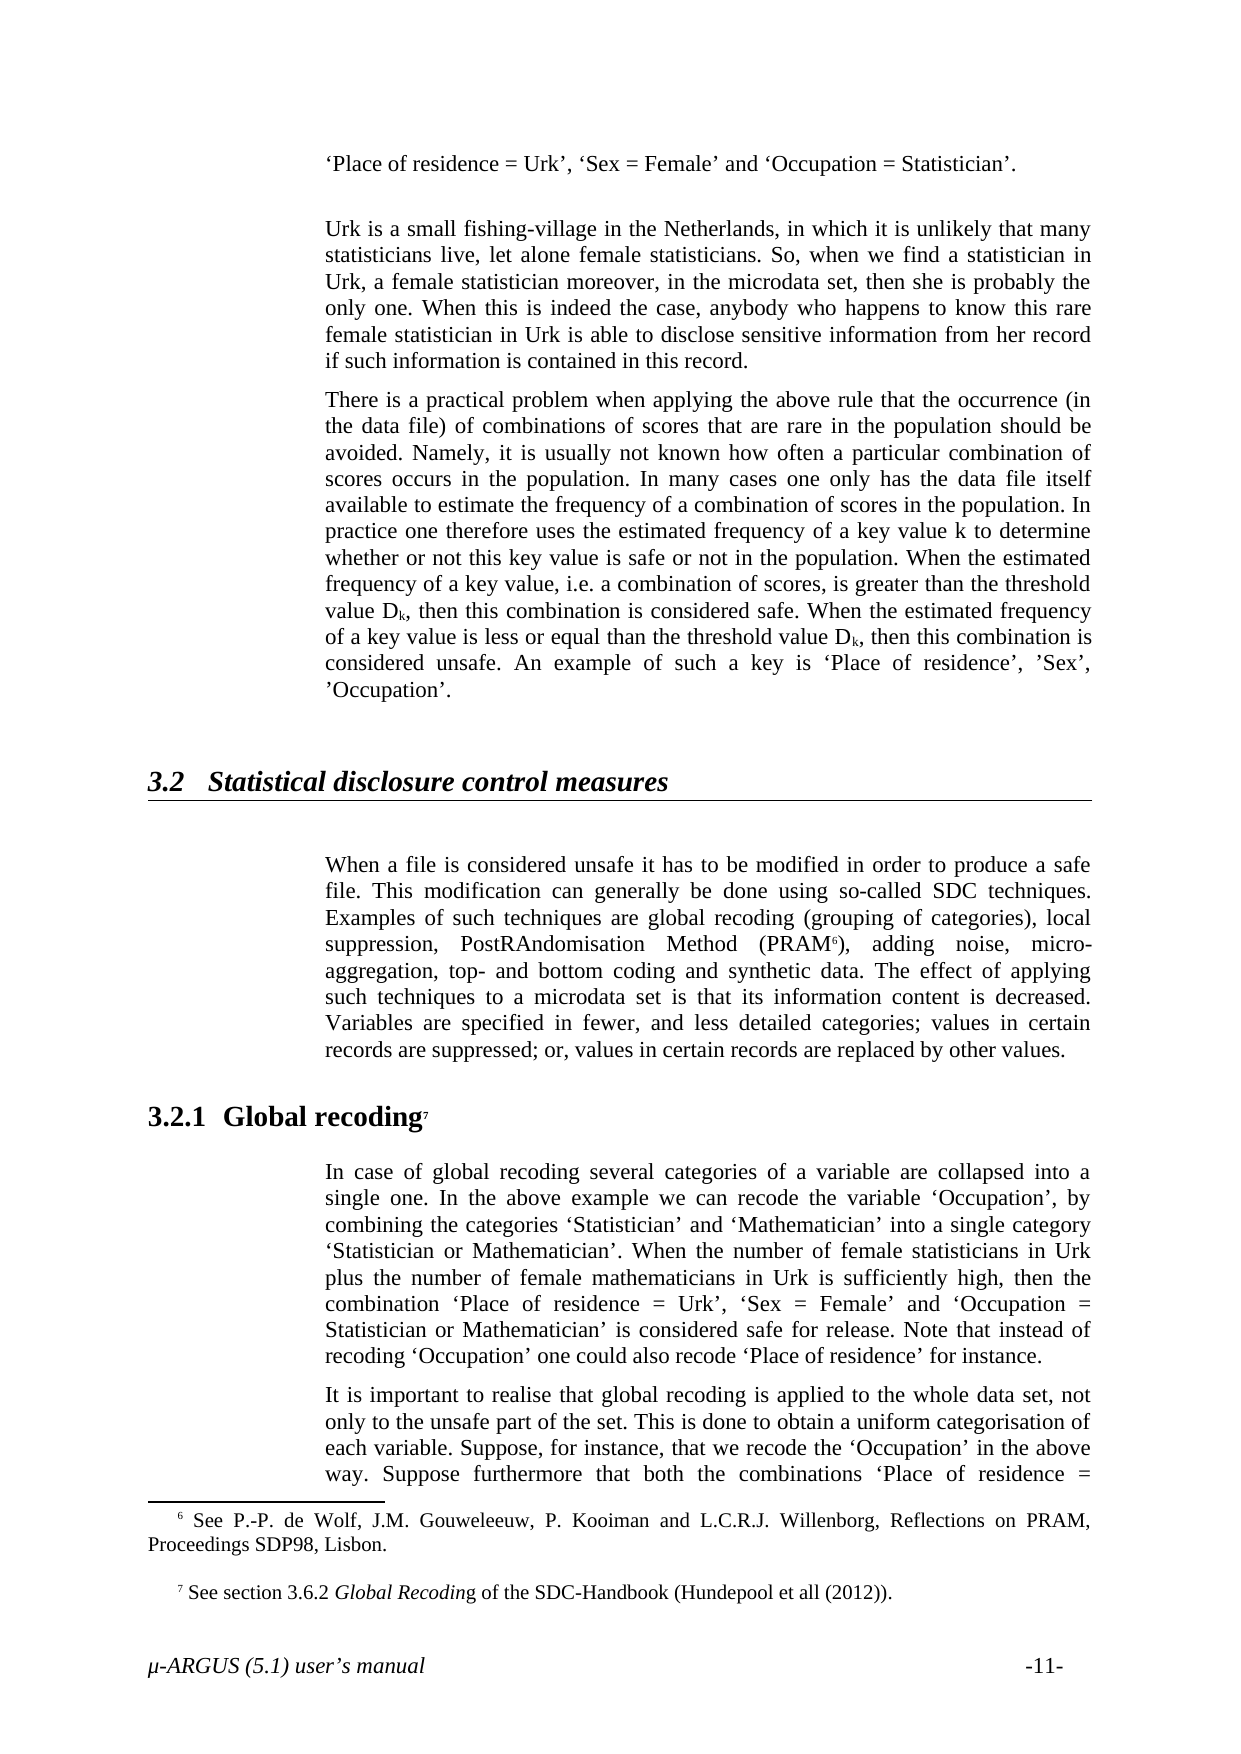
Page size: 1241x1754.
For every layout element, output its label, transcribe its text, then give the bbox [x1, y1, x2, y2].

subtitle Statistical disclosure control measures [148, 764, 1092, 800]
text See P.-P. de Wolf, J.M. Gouweleeuw, P. Kooiman and L.C.R.J. Willenborg, Reflections on PRAM, Proceedings SDP98, Lisbon. [148, 1508, 1092, 1556]
text There is a practical problem when applying the above rule that the occurrence (in the data file) of combinations of scores that are rare in the population should be avoided. Namely, it is usually not known how often a particular combination of scores occurs in the population. In many cases one only has the data file itself available to estimate the frequency of a combination of scores in the population. In practice one therefore uses the estimated frequency of a key value k to determine whether or not this key value is safe or not in the population. When the estimated frequency of a key value, i.e. a combination of scores, is greater than the threshold value Dk, then this combination is considered safe. When the estimated frequency of a key value is less or equal than the threshold value Dk, then this combination is considered unsafe. An example of such a key is ‘Place of residence’, ’Sex’, ’Occupation’. [325, 386, 1092, 702]
text When a file is considered unsafe it has to be modified in order to produce a safe file. This modification can generally be done using so-called SDC techniques. Examples of such techniques are global recoding (grouping of categories), local suppression, PostRAndomisation Method (PRAM), adding noise, micro-aggregation, top- and bottom coding and synthetic data. The effect of applying such techniques to a microdata set is that its information content is decreased. Variables are specified in fewer, and less detailed categories; values in certain records are suppressed; or, values in certain records are replaced by other values. [325, 851, 1092, 1062]
subtitle Global recoding [148, 1099, 1092, 1133]
text It is important to realise that global recoding is applied to the whole data set, not only to the unsafe part of the set. This is done to obtain a uniform categorisation of each variable. Suppose, for instance, that we recode the ‘Occupation’ in the above way. Suppose furthermore that both the combinations ‘Place of residence = [325, 1381, 1092, 1487]
text Urk is a small fishing-village in the Netherlands, in which it is unlikely that many statisticians live, let alone female statisticians. So, when we find a statistician in Urk, a female statistician moreover, in the microdata set, then she is probably the only one. When this is indeed the case, anybody who happens to know this rare female statistician in Urk is able to disclose sensitive information from her record if such information is contained in this record. [325, 215, 1092, 373]
text ‘Place of residence = Urk’, ‘Sex = Female’ and ‘Occupation = Statistician’. [325, 150, 1092, 176]
text In case of global recoding several categories of a variable are collapsed into a single one. In the above example we can recode the variable ‘Occupation’, by combining the categories ‘Statistician’ and ‘Mathematician’ into a single category ‘Statistician or Mathematician’. When the number of female statisticians in Urk plus the number of female mathematicians in Urk is sufficiently high, then the combination ‘Place of residence = Urk’, ‘Sex = Female’ and ‘Occupation = Statistician or Mathematician’ is considered safe for release. Note that instead of recoding ‘Occupation’ one could also recode ‘Place of residence’ for instance. [325, 1158, 1092, 1369]
text See section 3.6.2 Global Recoding of the SDC-Handbook (Hundepool et all (2012)). [148, 1580, 1092, 1604]
